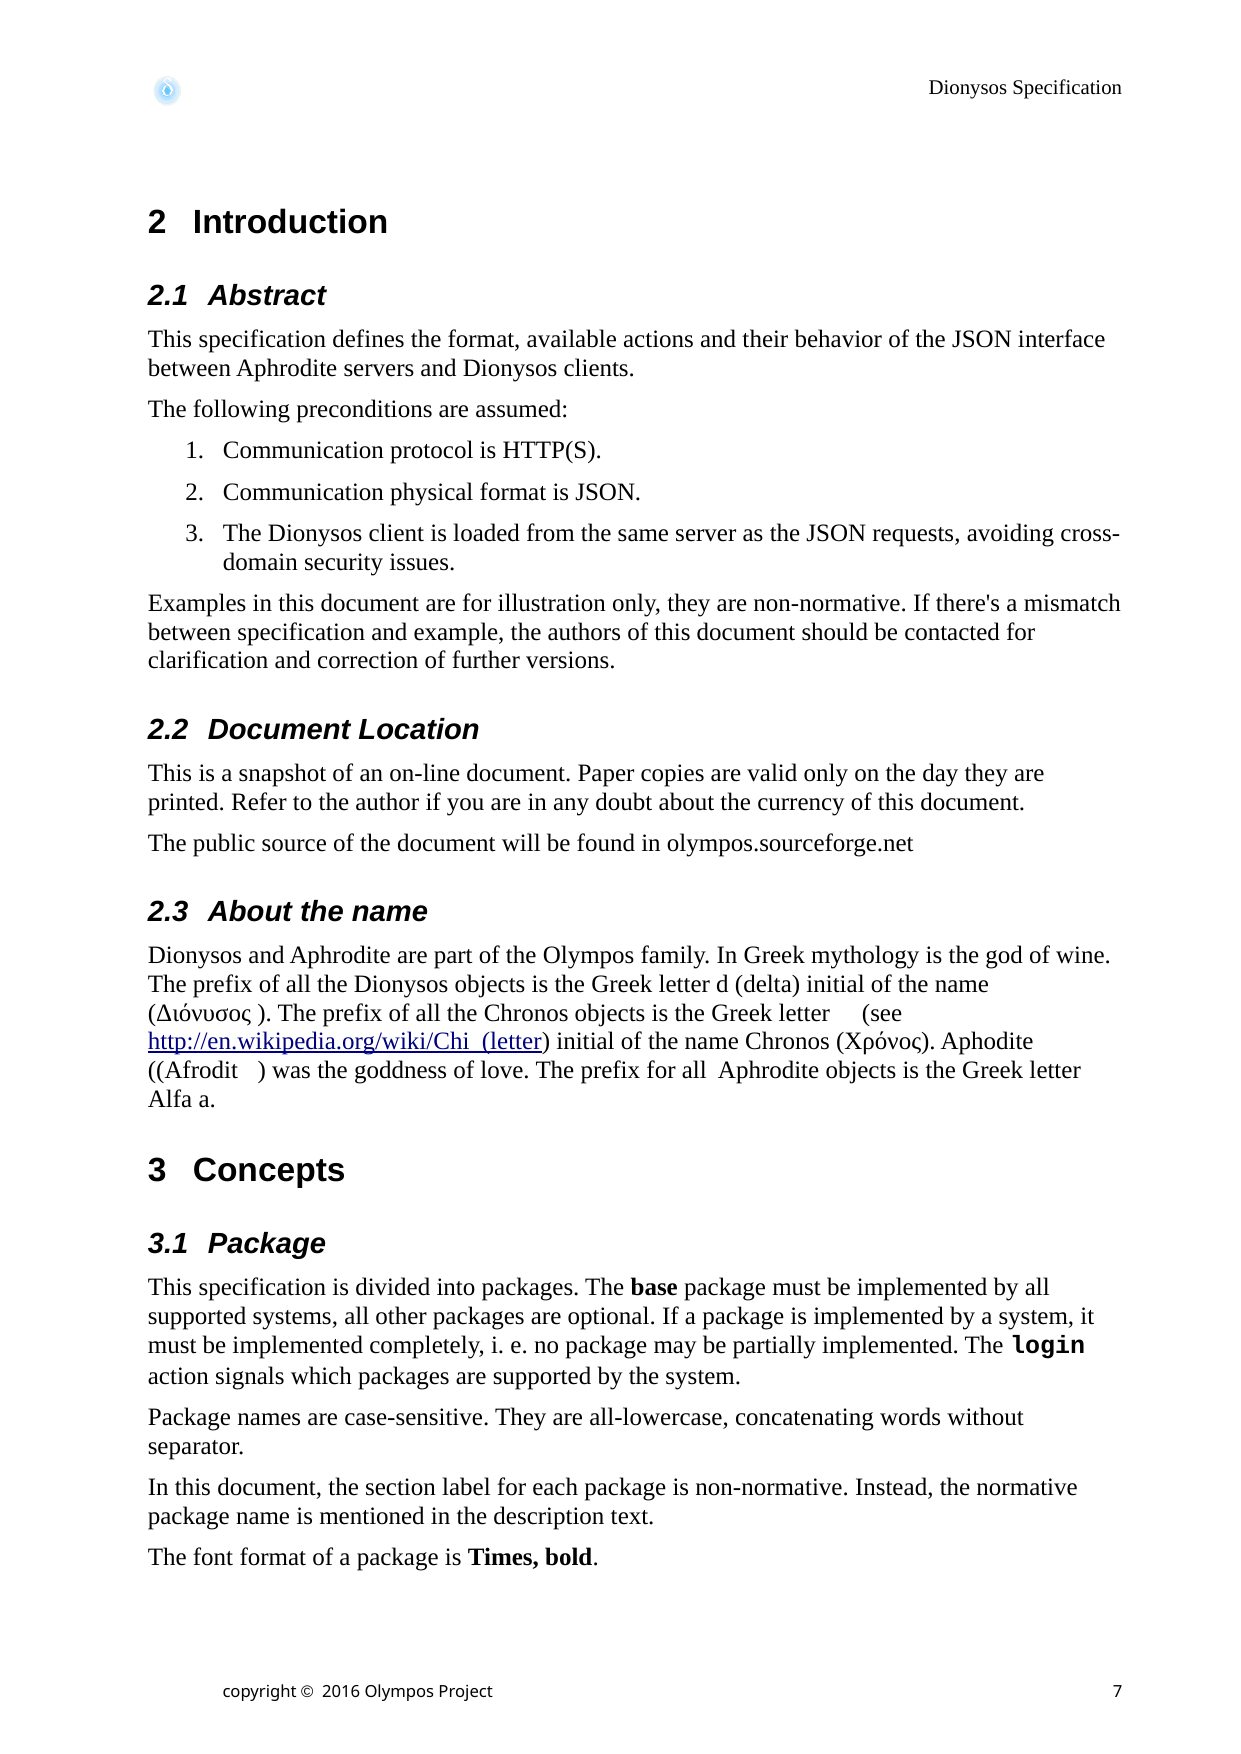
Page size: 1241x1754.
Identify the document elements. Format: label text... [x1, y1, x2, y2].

subtitle Document Location [148, 712, 1122, 745]
text This specification is divided into packages. The base package must be implemented by all supported systems, all other packages are optional. If a package is implemented by a system, it must be implemented completely, i. e. no package may be partially implemented. The login action signals which packages are supported by the system. [148, 1272, 1122, 1389]
list Communication protocol is HTTP(S). [185, 436, 1122, 464]
text In this document, the section label for each package is non-normative. Instead, the normative package name is mentioned in the description text. [148, 1472, 1122, 1529]
text This is a snapshot of an on-line document. Paper copies are valid only on the day they are printed. Refer to the author if you are in any doubt about the currency of this document. [148, 758, 1122, 815]
subtitle Introduction [148, 202, 1122, 241]
text Package names are case-sensitive. They are all-lowercase, concatenating words without separator. [148, 1402, 1122, 1459]
text The font format of a package is Times, bold. [148, 1542, 1122, 1571]
list Communication physical format is JSON. [185, 477, 1122, 506]
text The public source of the document will be found in olympos.sourceforge.net [148, 828, 1122, 857]
text Examples in this document are for illustration only, they are non-normative. If there's a mismatch between specification and example, the authors of this document should be contacted for clarification and correction of further versions. [148, 588, 1122, 674]
text Dionysos and Aphrodite are part of the Olympos family. In Greek mythology is the god of wine. The prefix of all the Dionysos objects is the Greek letter d (delta) initial of the name (Διόνυσος ). The prefix of all the Chronos objects is the Greek letter  (see http://en.wikipedia.org/wiki/Chi_(letter) initial of the name Chronos (Χρόνος). Aphodite ((Afrodit) was the goddness of love. The prefix for all Aphrodite objects is the Greek letter Alfa a. [148, 940, 1122, 1113]
text This specification defines the format, available actions and their behavior of the JSON interface between Aphrodite servers and Dionysos clients. [148, 324, 1122, 382]
subtitle Concepts [148, 1150, 1122, 1189]
subtitle Abstract [148, 278, 1122, 312]
subtitle Package [148, 1226, 1122, 1260]
text The following preconditions are assumed: [148, 394, 1122, 423]
picture [152, 75, 184, 106]
list The Dionysos client is loaded from the same server as the JSON requests, avoiding cross-domain security issues. [185, 518, 1122, 576]
subtitle About the name [148, 894, 1122, 928]
